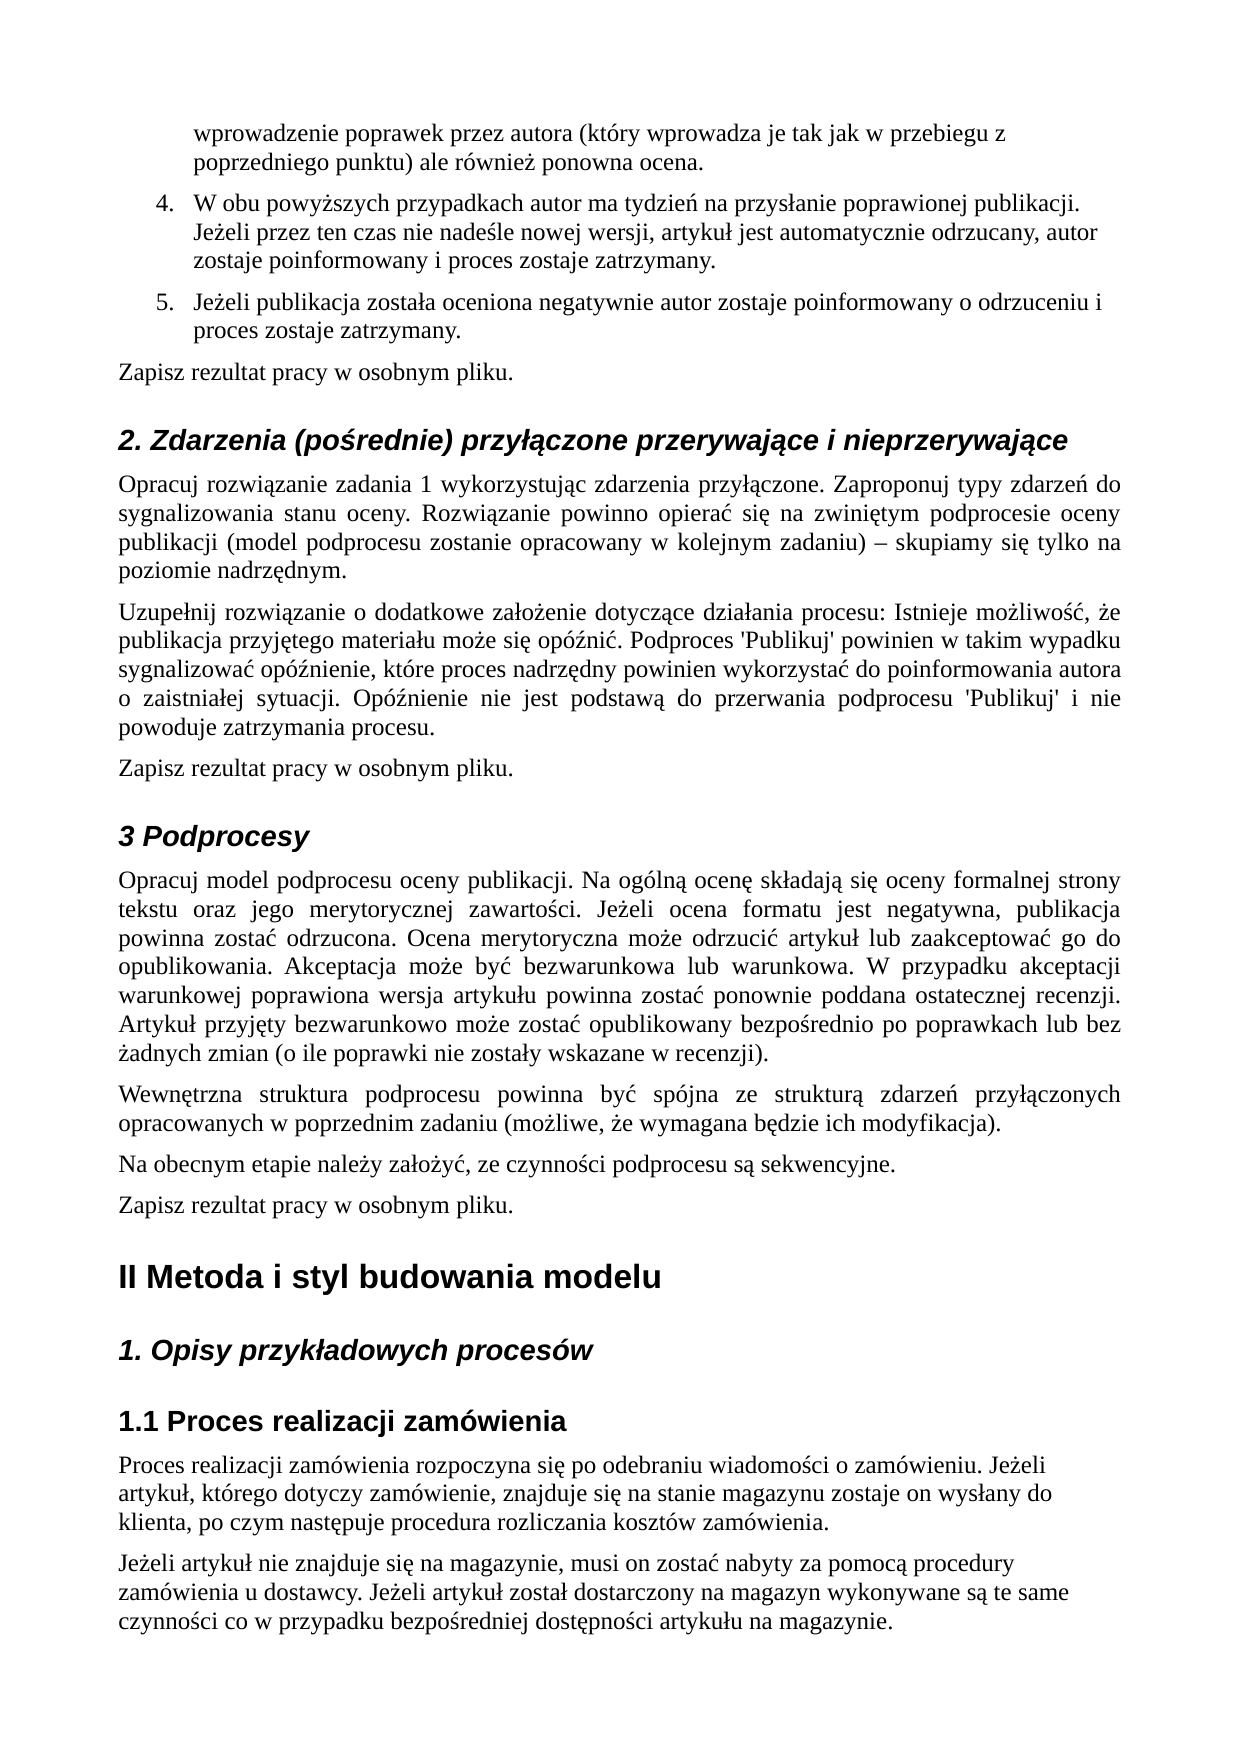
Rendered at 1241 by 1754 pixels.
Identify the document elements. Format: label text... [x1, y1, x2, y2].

text Zapisz rezultat pracy w osobnym pliku. [118, 1190, 1122, 1219]
list W obu powyższych przypadkach autor ma tydzień na przysłanie poprawionej publikacji. Jeżeli przez ten czas nie nadeśle nowej wersji, artykuł jest automatycznie odrzucany, autor zostaje poinformowany i proces zostaje zatrzymany. [156, 188, 1122, 274]
subtitle II Metoda i styl budowania modelu [118, 1256, 1122, 1295]
text Proces realizacji zamówienia rozpoczyna się po odebraniu wiadomości o zamówieniu. Jeżeli artykuł, którego dotyczy zamówienie, znajduje się na stanie magazynu zostaje on wysłany do klienta, po czym następuje procedura rozliczania kosztów zamówienia. [118, 1450, 1122, 1536]
text Opracuj model podprocesu oceny publikacji. Na ogólną ocenę składają się oceny formalnej strony tekstu oraz jego merytorycznej zawartości. Jeżeli ocena formatu jest negatywna, publikacja powinna zostać odrzucona. Ocena merytoryczna może odrzucić artykuł lub zaakceptować go do opublikowania. Akceptacja może być bezwarunkowa lub warunkowa. W przypadku akceptacji warunkowej poprawiona wersja artykułu powinna zostać ponownie poddana ostatecznej recenzji. Artykuł przyjęty bezwarunkowo może zostać opublikowany bezpośrednio po poprawkach lub bez żadnych zmian (o ile poprawki nie zostały wskazane w recenzji). [118, 865, 1122, 1066]
text Uzupełnij rozwiązanie o dodatkowe założenie dotyczące działania procesu: Istnieje możliwość, że publikacja przyjętego materiału może się opóźnić. Podproces 'Publikuj' powinien w takim wypadku sygnalizować opóźnienie, które proces nadrzędny powinien wykorzystać do poinformowania autora o zaistniałej sytuacji. Opóźnienie nie jest podstawą do przerwania podprocesu 'Publikuj' i nie powoduje zatrzymania procesu. [118, 597, 1122, 740]
text Jeżeli artykuł nie znajduje się na magazynie, musi on zostać nabyty za pomocą procedury zamówienia u dostawcy. Jeżeli artykuł został dostarczony na magazyn wykonywane są te same czynności co w przypadku bezpośredniej dostępności artykułu na magazynie. [118, 1548, 1122, 1635]
text Wewnętrzna struktura podprocesu powinna być spójna ze strukturą zdarzeń przyłączonych opracowanych w poprzednim zadaniu (możliwe, że wymagana będzie ich modyfikacja). [118, 1079, 1122, 1136]
text Zapisz rezultat pracy w osobnym pliku. [118, 357, 1122, 386]
subtitle 1. Opisy przykładowych procesów [118, 1333, 1122, 1366]
text Na obecnym etapie należy założyć, ze czynności podprocesu są sekwencyjne. [118, 1149, 1122, 1178]
list Jeżeli publikacja została oceniona negatywnie autor zostaje poinformowany o odrzuceniu i proces zostaje zatrzymany. [156, 287, 1122, 344]
subtitle 3 Podprocesy [118, 819, 1122, 853]
text Opracuj rozwiązanie zadania 1 wykorzystując zdarzenia przyłączone. Zaproponuj typy zdarzeń do sygnalizowania stanu oceny. Rozwiązanie powinno opierać się na zwiniętym podprocesie oceny publikacji (model podprocesu zostanie opracowany w kolejnym zadaniu) – skupiamy się tylko na poziomie nadrzędnym. [118, 469, 1122, 584]
subtitle 1.1 Proces realizacji zamówienia [118, 1404, 1122, 1437]
text Zapisz rezultat pracy w osobnym pliku. [118, 753, 1122, 782]
subtitle 2. Zdarzenia (pośrednie) przyłączone przerywające i nieprzerywające [118, 423, 1122, 457]
list wprowadzenie poprawek przez autora (który wprowadza je tak jak w przebiegu z poprzedniego punktu) ale również ponowna ocena. [156, 118, 1122, 176]
